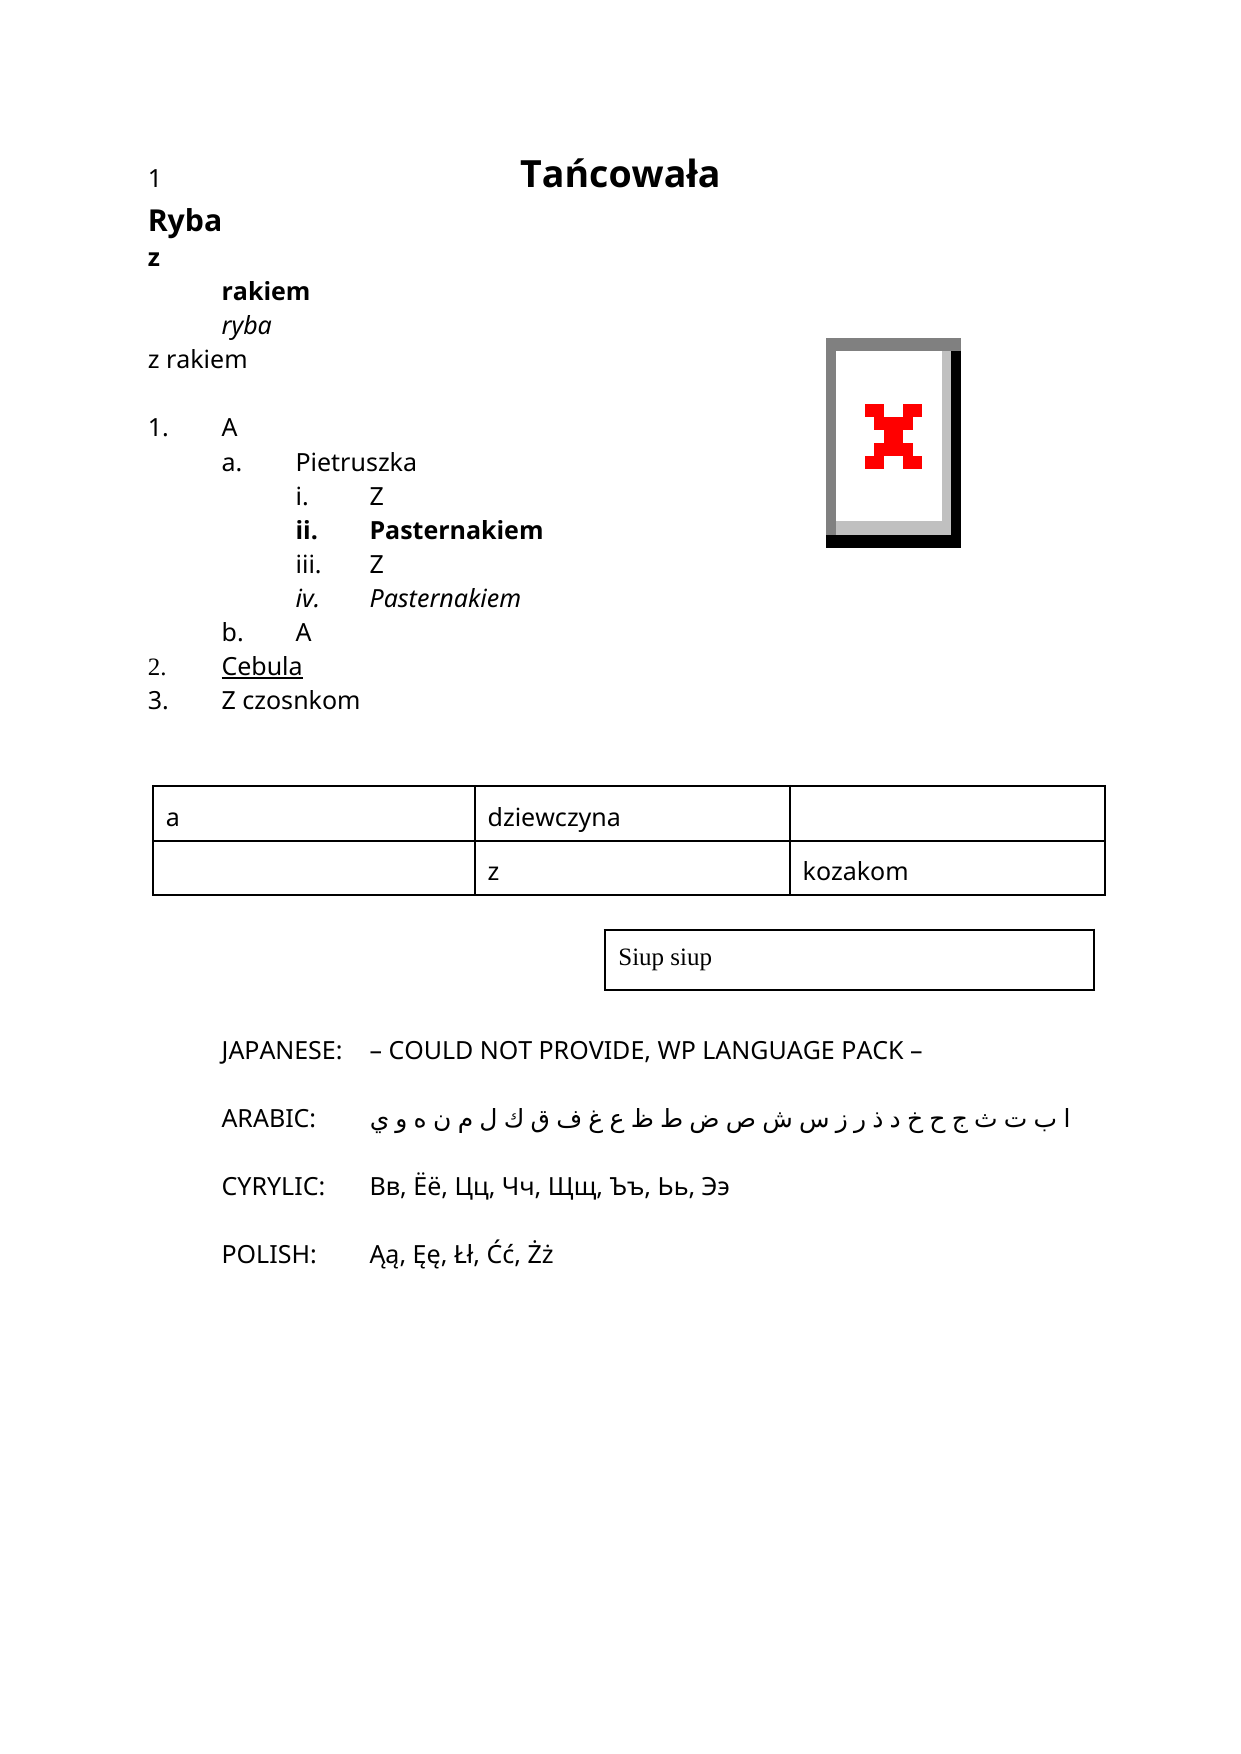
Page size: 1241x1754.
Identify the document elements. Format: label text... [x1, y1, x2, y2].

text z [148, 240, 1092, 274]
text POLISH: Ąą, Ęę, Łł, Ćć, Żż [148, 1237, 1092, 1271]
list [1048, 512, 1092, 546]
text [1048, 274, 1092, 308]
table_header a [154, 787, 474, 839]
table_cell [154, 842, 474, 894]
list [1048, 410, 1092, 444]
text Tańcowała [148, 148, 1092, 199]
text [1048, 308, 1092, 342]
list [1048, 614, 1092, 648]
list A [148, 410, 740, 444]
text ryba [221, 308, 740, 342]
list [1048, 444, 1092, 478]
text z rakiem [148, 342, 740, 376]
text rakiem [221, 274, 740, 308]
list [1048, 580, 1092, 614]
table_header [791, 787, 1104, 839]
text ARABIC: ا ب ت ث ج ح خ د ذ ر ز س ش ص ض ط ظ ع غ ف ق ك ل م ن ه و ي [148, 1101, 1092, 1135]
list A [221, 614, 740, 648]
picture [740, 247, 1048, 666]
list Cebula [148, 648, 1092, 683]
table_header dziewczyna [476, 787, 789, 839]
list Z [295, 546, 740, 580]
list [1048, 546, 1092, 580]
list Z czosnkom [148, 683, 1092, 717]
text CYRYLIC: Вв, Ёё, Цц, Чч, Щщ, Ъъ, Ьь, Ээ [148, 1169, 1092, 1203]
text [1048, 342, 1092, 376]
text JAPANESE: – COULD NOT PROVIDE, WP LANGUAGE PACK – [148, 1032, 1092, 1067]
list Pietruszka [221, 444, 740, 478]
list Pasternakiem [295, 580, 740, 614]
list Z [295, 478, 740, 512]
text Ryba [148, 199, 1092, 240]
text Siup siup [618, 943, 1081, 971]
list Pasternakiem [295, 512, 740, 546]
table_cell z [476, 842, 789, 894]
table_cell kozakom [791, 842, 1104, 894]
list [1048, 478, 1092, 512]
